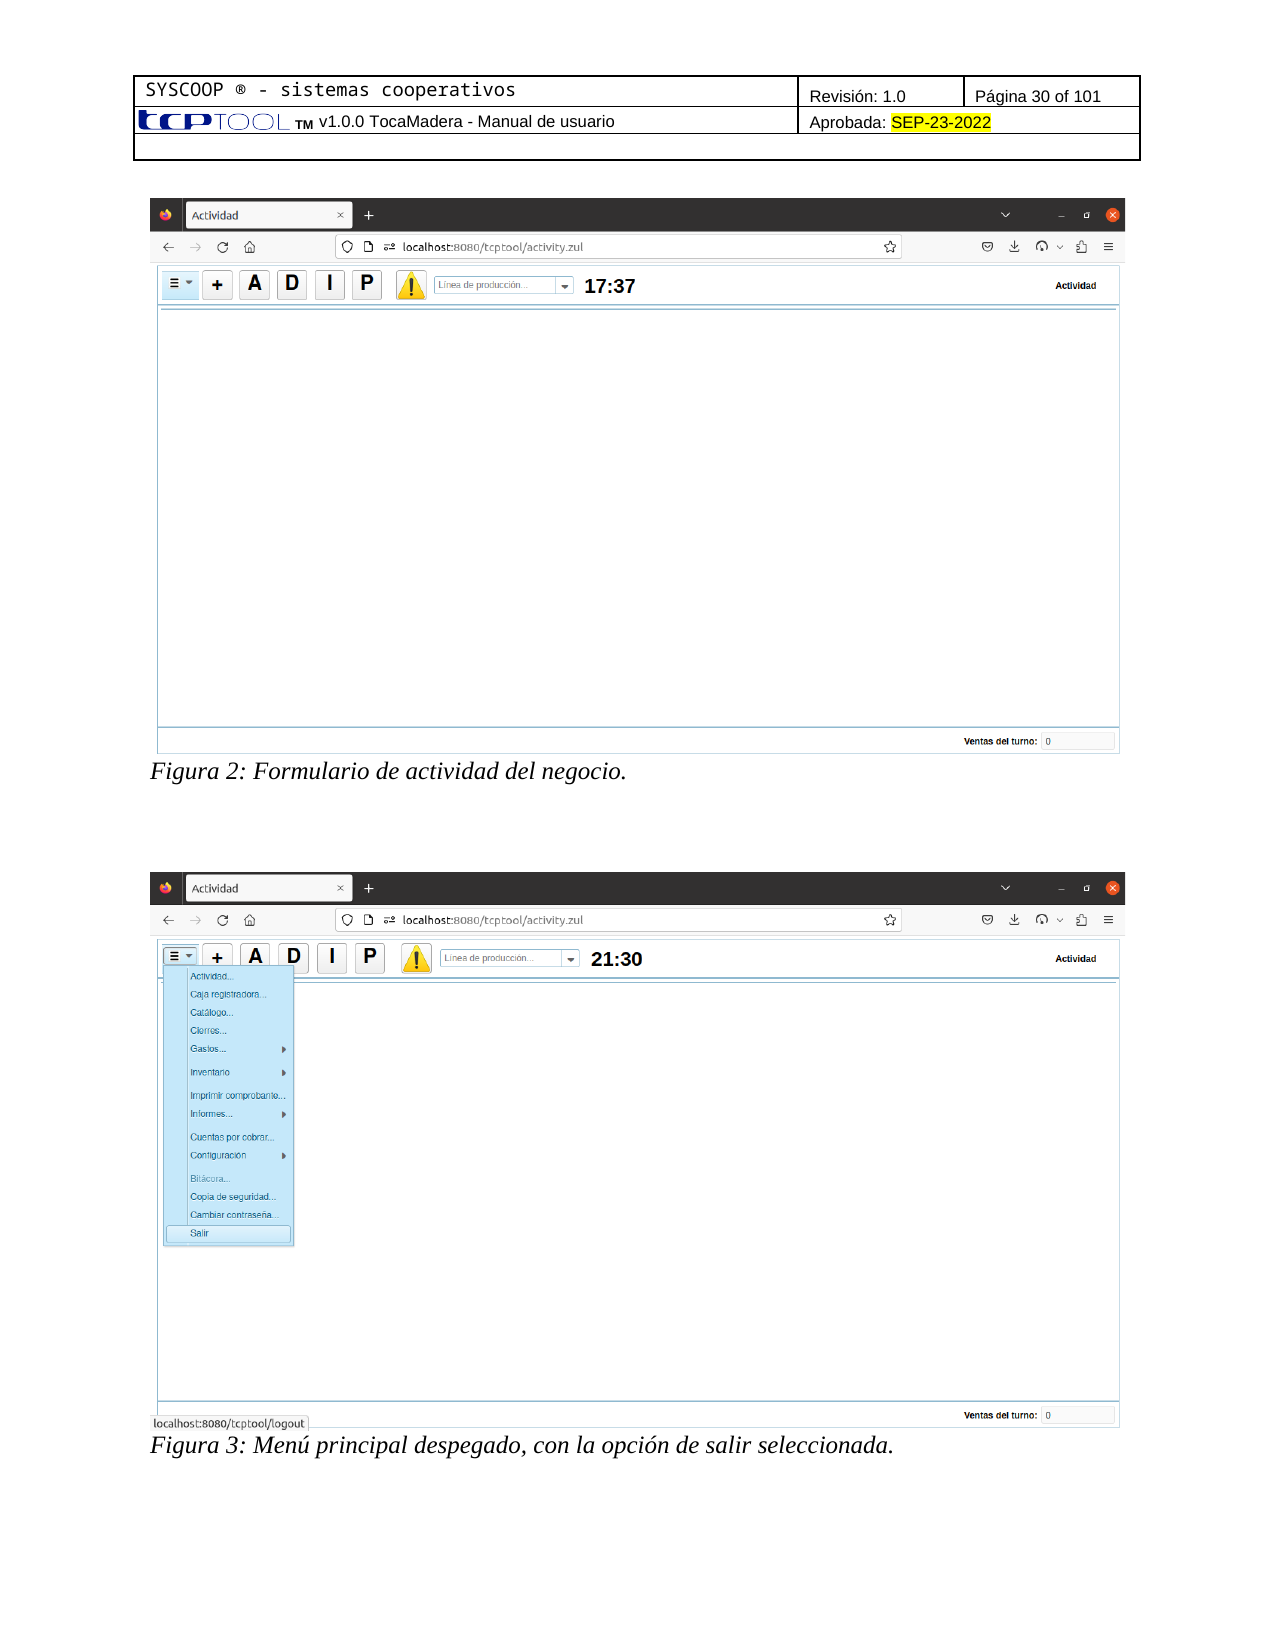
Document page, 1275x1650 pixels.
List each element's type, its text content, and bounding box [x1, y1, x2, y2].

picture [150, 198, 1125, 757]
picture [150, 872, 1125, 1431]
picture [138, 110, 290, 130]
text Figura 2: Formulario de actividad del negocio. [150, 757, 1125, 785]
text Figura 3: Menú principal despegado, con la opción de salir seleccionada. [150, 1431, 1125, 1459]
